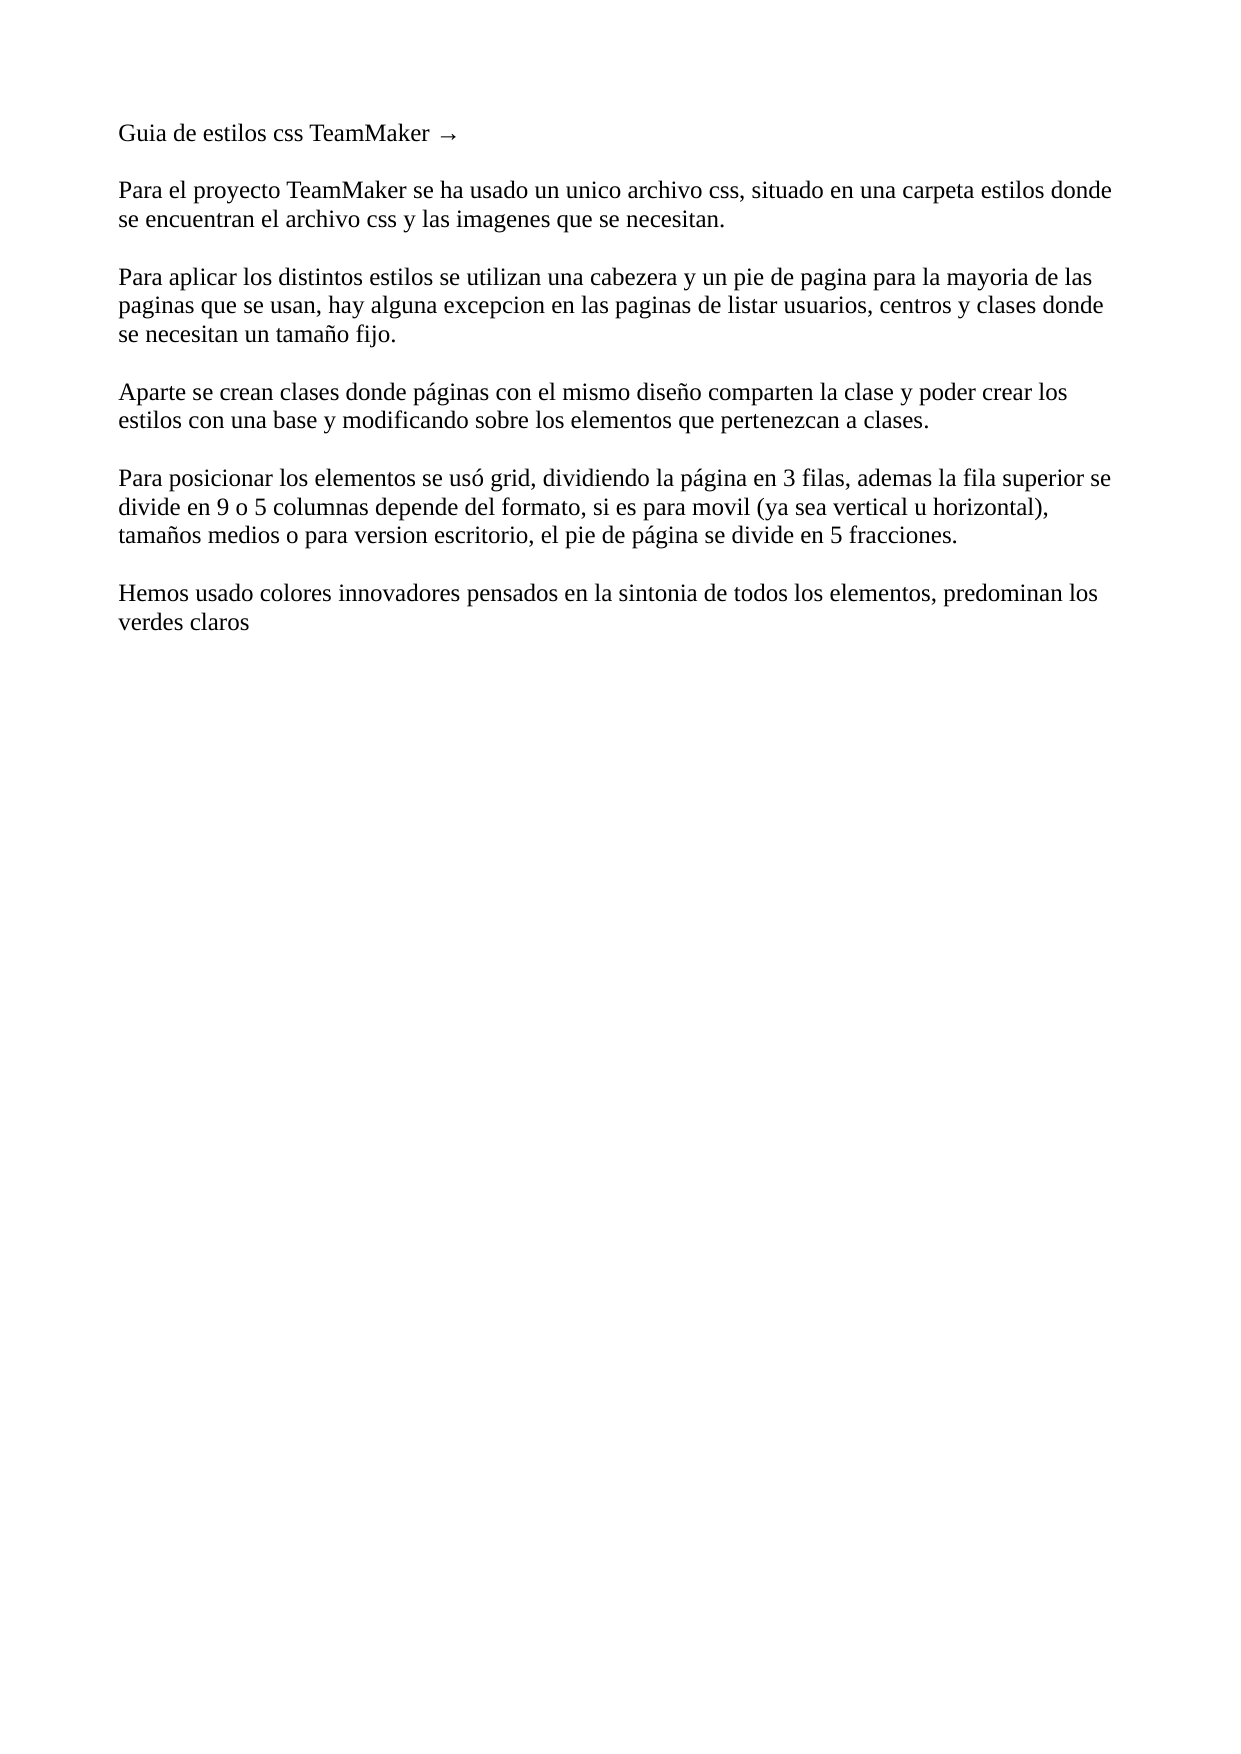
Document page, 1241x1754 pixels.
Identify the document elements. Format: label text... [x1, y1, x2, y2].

text Hemos usado colores innovadores pensados en la sintonia de todos los elementos, predominan los verdes claros [118, 578, 1122, 636]
text Aparte se crean clases donde páginas con el mismo diseño comparten la clase y poder crear los estilos con una base y modificando sobre los elementos que pertenezcan a clases. [118, 377, 1122, 434]
text Guia de estilos css TeamMaker → [118, 118, 1122, 147]
text Para posicionar los elementos se usó grid, dividiendo la página en 3 filas, ademas la fila superior se divide en 9 o 5 columnas depende del formato, si es para movil (ya sea vertical u horizontal), tamaños medios o para version escritorio, el pie de página se divide en 5 fracciones. [118, 463, 1122, 549]
text Para aplicar los distintos estilos se utilizan una cabezera y un pie de pagina para la mayoria de las paginas que se usan, hay alguna excepcion en las paginas de listar usuarios, centros y clases donde se necesitan un tamaño fijo. [118, 262, 1122, 348]
text Para el proyecto TeamMaker se ha usado un unico archivo css, situado en una carpeta estilos donde se encuentran el archivo css y las imagenes que se necesitan. [118, 176, 1122, 233]
